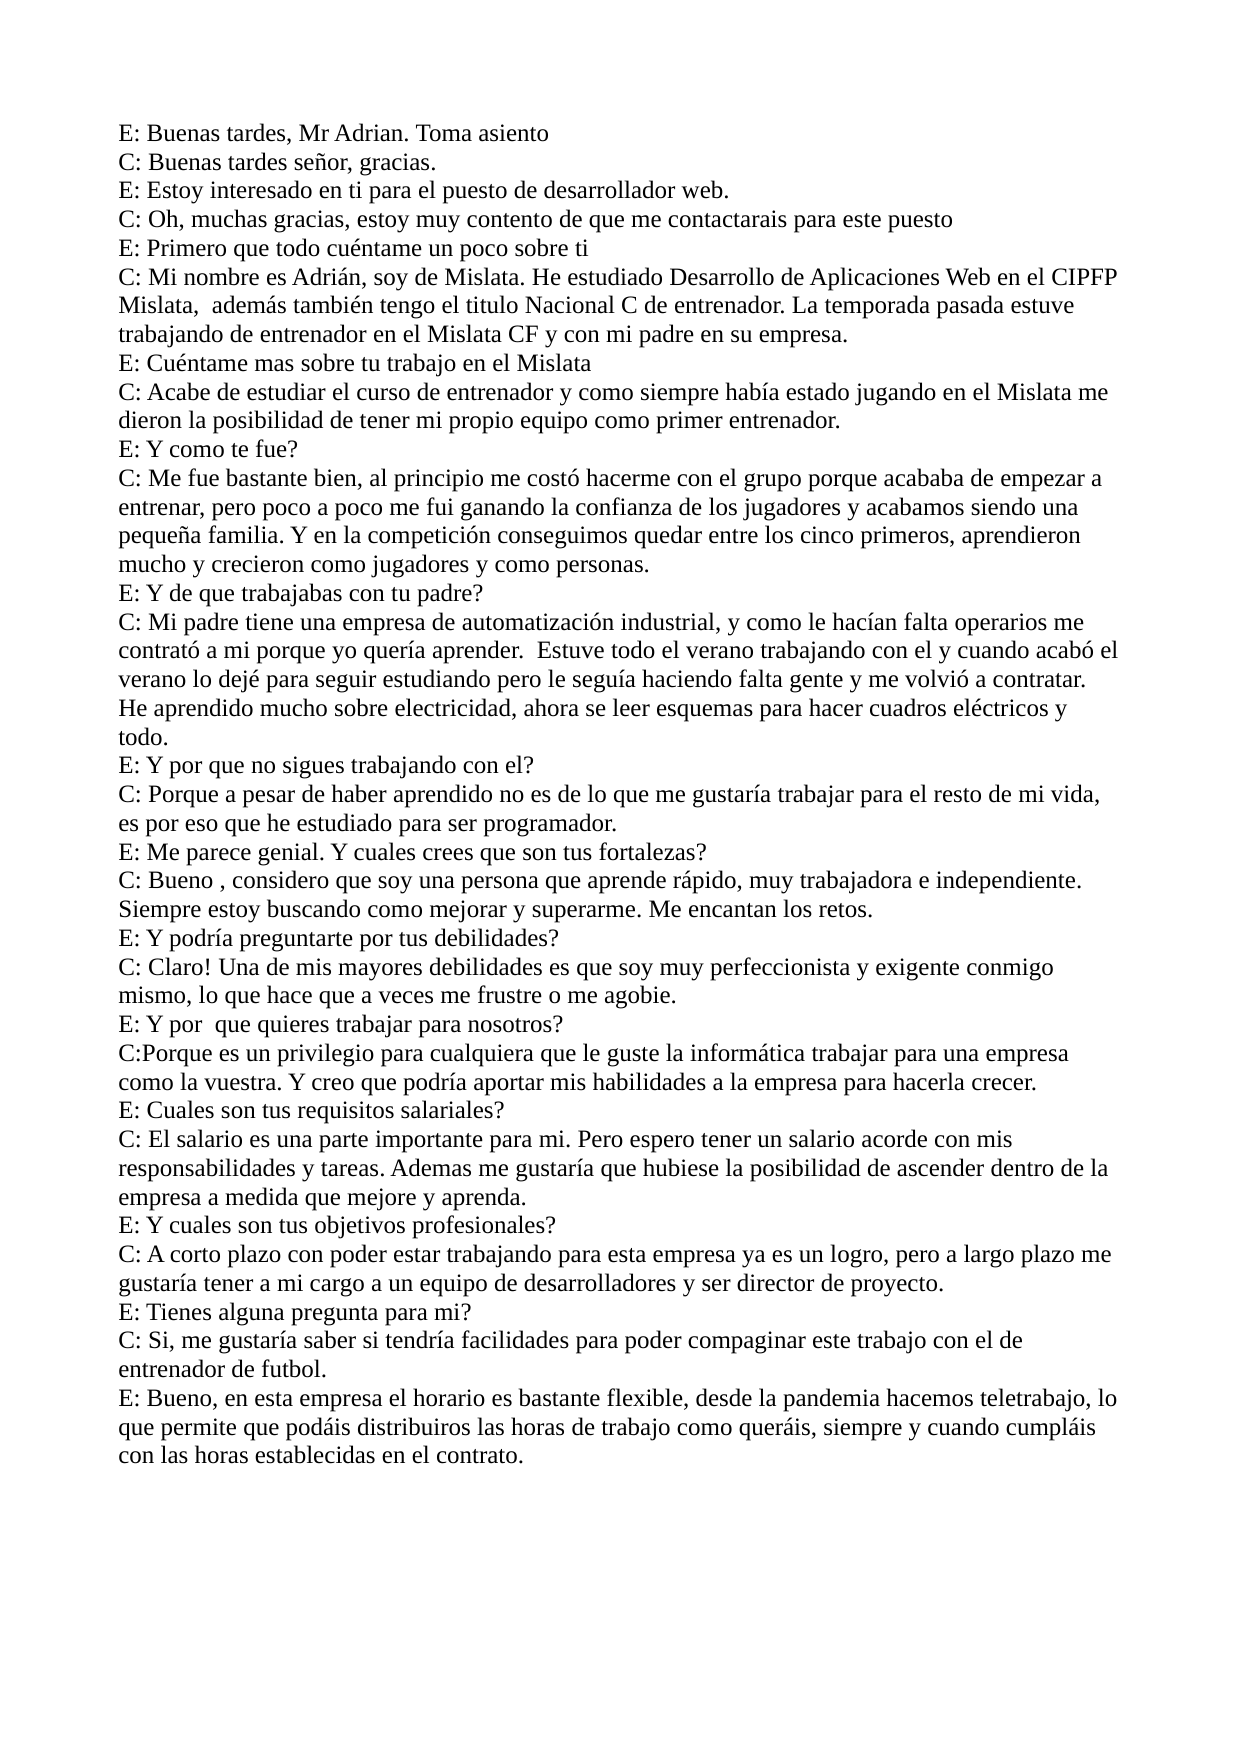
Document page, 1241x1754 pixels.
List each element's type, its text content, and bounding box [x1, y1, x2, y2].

text C: El salario es una parte importante para mi. Pero espero tener un salario acorde con mis responsabilidades y tareas. Ademas me gustaría que hubiese la posibilidad de ascender dentro de la empresa a medida que mejore y aprenda. [118, 1124, 1122, 1211]
text E: Bueno, en esta empresa el horario es bastante flexible, desde la pandemia hacemos teletrabajo, lo que permite que podáis distribuiros las horas de trabajo como queráis, siempre y cuando cumpláis con las horas establecidas en el contrato. [118, 1383, 1122, 1469]
text C: Mi nombre es Adrián, soy de Mislata. He estudiado Desarrollo de Aplicaciones Web en el CIPFP Mislata, además también tengo el titulo Nacional C de entrenador. La temporada pasada estuve trabajando de entrenador en el Mislata CF y con mi padre en su empresa. [118, 262, 1122, 348]
text C: Si, me gustaría saber si tendría facilidades para poder compaginar este trabajo con el de entrenador de futbol. [118, 1326, 1122, 1383]
text C: Claro! Una de mis mayores debilidades es que soy muy perfeccionista y exigente conmigo mismo, lo que hace que a veces me frustre o me agobie. [118, 952, 1122, 1009]
text E: Y por que quieres trabajar para nosotros? [118, 1009, 1122, 1038]
text C: Mi padre tiene una empresa de automatización industrial, y como le hacían falta operarios me contrató a mi porque yo quería aprender. Estuve todo el verano trabajando con el y cuando acabó el verano lo dejé para seguir estudiando pero le seguía haciendo falta gente y me volvió a contratar. [118, 607, 1122, 693]
text E: Buenas tardes, Mr Adrian. Toma asiento [118, 118, 1122, 147]
text E: Y podría preguntarte por tus debilidades? [118, 923, 1122, 952]
text C: A corto plazo con poder estar trabajando para esta empresa ya es un logro, pero a largo plazo me gustaría tener a mi cargo a un equipo de desarrolladores y ser director de proyecto. [118, 1239, 1122, 1297]
text C: Bueno , considero que soy una persona que aprende rápido, muy trabajadora e independiente. Siempre estoy buscando como mejorar y superarme. Me encantan los retos. [118, 866, 1122, 923]
text E: Me parece genial. Y cuales crees que son tus fortalezas? [118, 837, 1122, 866]
text E: Tienes alguna pregunta para mi? [118, 1297, 1122, 1326]
text C: Acabe de estudiar el curso de entrenador y como siempre había estado jugando en el Mislata me dieron la posibilidad de tener mi propio equipo como primer entrenador. [118, 377, 1122, 434]
text E: Y como te fue? [118, 434, 1122, 463]
text E: Y de que trabajabas con tu padre? [118, 578, 1122, 607]
text E: Cuéntame mas sobre tu trabajo en el Mislata [118, 348, 1122, 377]
text E: Estoy interesado en ti para el puesto de desarrollador web. [118, 176, 1122, 204]
text E: Primero que todo cuéntame un poco sobre ti [118, 233, 1122, 262]
text He aprendido mucho sobre electricidad, ahora se leer esquemas para hacer cuadros eléctricos y todo. [118, 693, 1122, 751]
text C: Me fue bastante bien, al principio me costó hacerme con el grupo porque acababa de empezar a entrenar, pero poco a poco me fui ganando la confianza de los jugadores y acabamos siendo una pequeña familia. Y en la competición conseguimos quedar entre los cinco primeros, aprendieron mucho y crecieron como jugadores y como personas. [118, 463, 1122, 578]
text C: Porque a pesar de haber aprendido no es de lo que me gustaría trabajar para el resto de mi vida, es por eso que he estudiado para ser programador. [118, 779, 1122, 837]
text C:Porque es un privilegio para cualquiera que le guste la informática trabajar para una empresa como la vuestra. Y creo que podría aportar mis habilidades a la empresa para hacerla crecer. [118, 1038, 1122, 1096]
text E: Y por que no sigues trabajando con el? [118, 751, 1122, 779]
text E: Y cuales son tus objetivos profesionales? [118, 1211, 1122, 1239]
text C: Buenas tardes señor, gracias. [118, 147, 1122, 176]
text E: Cuales son tus requisitos salariales? [118, 1096, 1122, 1124]
text C: Oh, muchas gracias, estoy muy contento de que me contactarais para este puesto [118, 204, 1122, 233]
